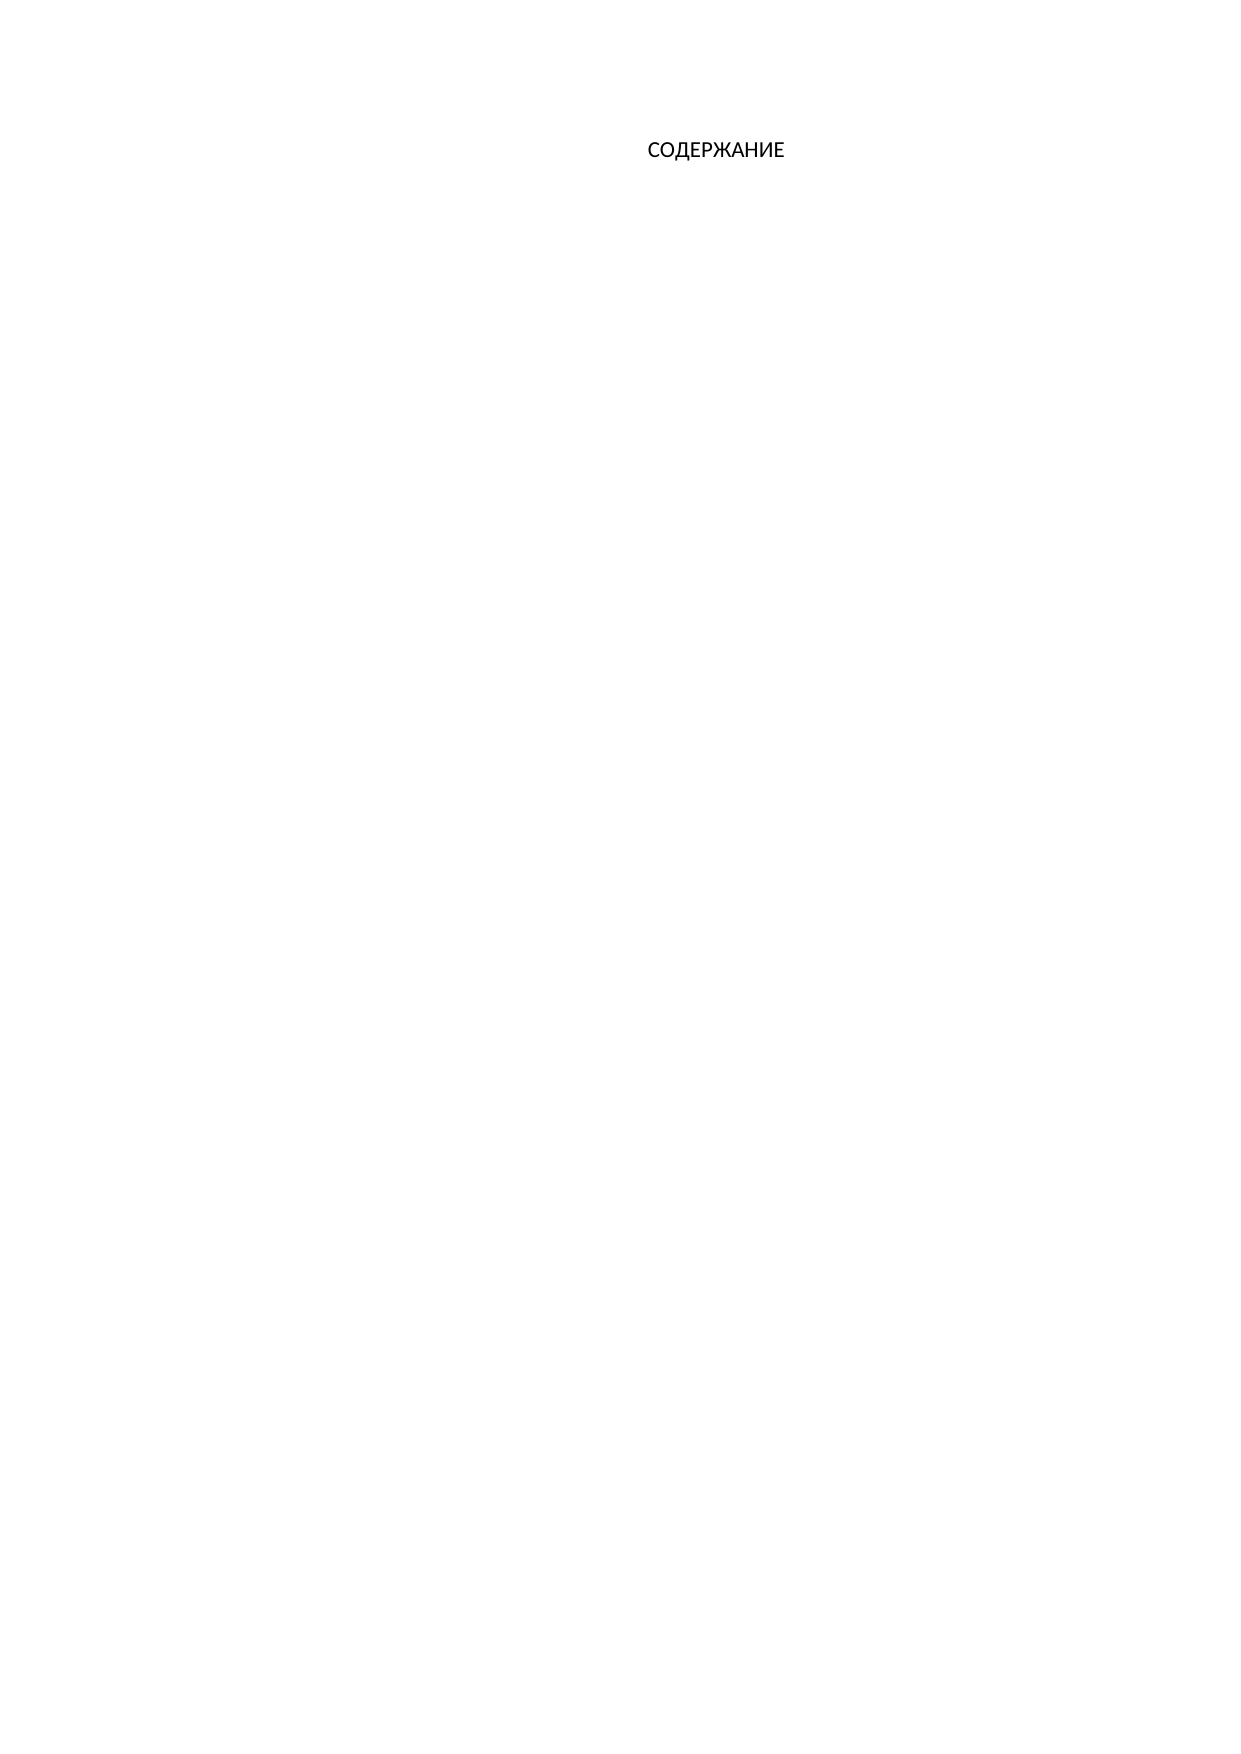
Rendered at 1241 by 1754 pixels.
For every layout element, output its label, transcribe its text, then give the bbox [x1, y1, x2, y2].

text СОДЕРЖАНИЕ [177, 135, 1181, 163]
